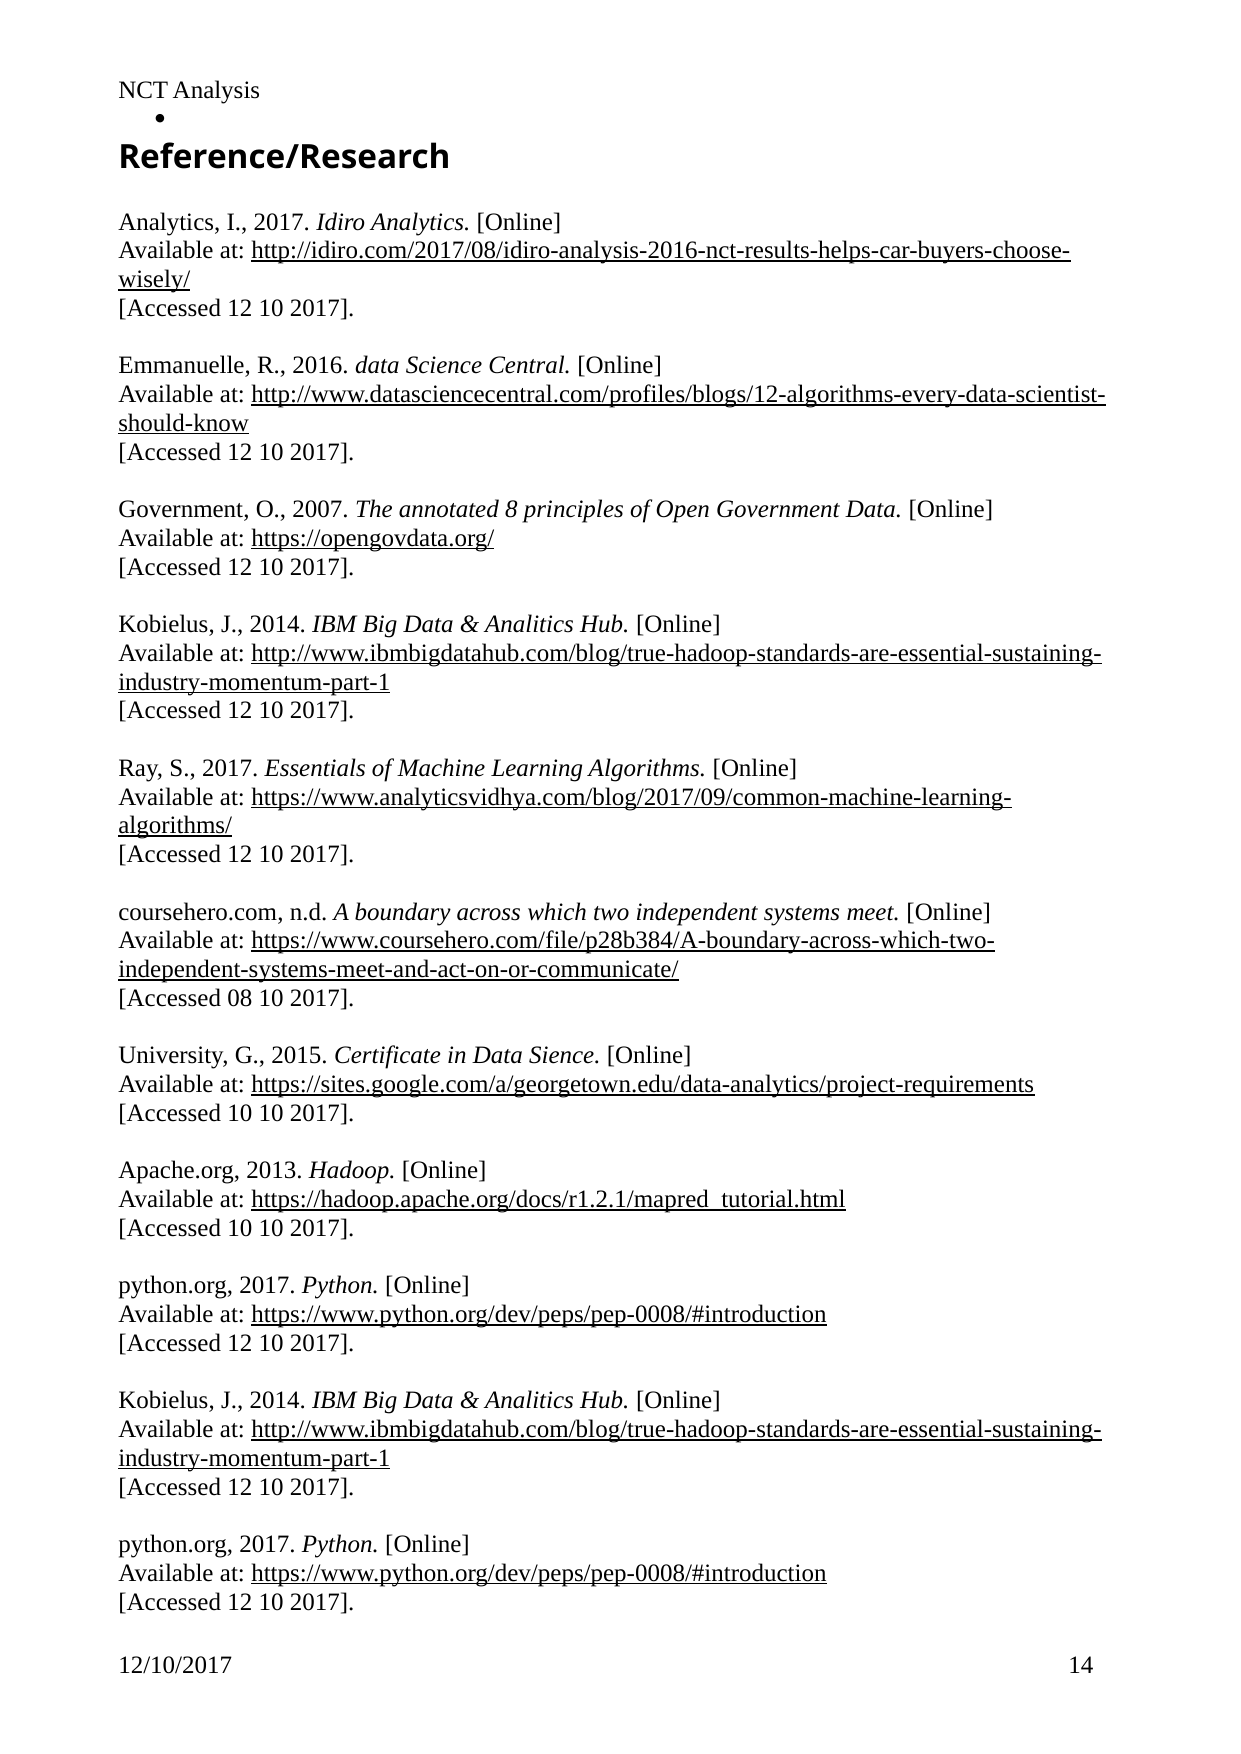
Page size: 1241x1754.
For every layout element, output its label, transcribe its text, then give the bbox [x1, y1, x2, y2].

text coursehero.com, n.d. A boundary across which two independent systems meet. [Online] Available at: https://www.coursehero.com/file/p28b384/A-boundary-across-which-two-independent-systems-meet-and-act-on-or-communicate/ [Accessed 08 10 2017]. [118, 897, 1122, 1012]
text python.org, 2017. Python. [Online] Available at: https://www.python.org/dev/peps/pep-0008/#introduction [Accessed 12 10 2017]. [118, 1529, 1122, 1615]
text Government, O., 2007. The annotated 8 principles of Open Government Data. [Online] Available at: https://opengovdata.org/ [Accessed 12 10 2017]. [118, 494, 1122, 580]
text Analytics, I., 2017. Idiro Analytics. [Online] Available at: http://idiro.com/2017/08/idiro-analysis-2016-nct-results-helps-car-buyers-choose-wisely/ [Accessed 12 10 2017]. [118, 207, 1122, 322]
text Emmanuelle, R., 2016. data Science Central. [Online] Available at: http://www.datasciencecentral.com/profiles/blogs/12-algorithms-every-data-scientist-should-know [Accessed 12 10 2017]. [118, 350, 1122, 465]
text Kobielus, J., 2014. IBM Big Data & Analitics Hub. [Online] Available at: http://www.ibmbigdatahub.com/blog/true-hadoop-standards-are-essential-sustaining-industry-momentum-part-1 [Accessed 12 10 2017]. [118, 609, 1122, 724]
text University, G., 2015. Certificate in Data Sience. [Online] Available at: https://sites.google.com/a/georgetown.edu/data-analytics/project-requirements [Accessed 10 10 2017]. [118, 1040, 1122, 1127]
text Ray, S., 2017. Essentials of Machine Learning Algorithms. [Online] Available at: https://www.analyticsvidhya.com/blog/2017/09/common-machine-learning-algorithms/ [Accessed 12 10 2017]. [118, 753, 1122, 868]
text python.org, 2017. Python. [Online] Available at: https://www.python.org/dev/peps/pep-0008/#introduction [Accessed 12 10 2017]. [118, 1270, 1122, 1357]
text Kobielus, J., 2014. IBM Big Data & Analitics Hub. [Online] Available at: http://www.ibmbigdatahub.com/blog/true-hadoop-standards-are-essential-sustaining-industry-momentum-part-1 [Accessed 12 10 2017]. [118, 1385, 1122, 1500]
text Reference/Research [118, 132, 1122, 178]
text Apache.org, 2013. Hadoop. [Online] Available at: https://hadoop.apache.org/docs/r1.2.1/mapred_tutorial.html [Accessed 10 10 2017]. [118, 1155, 1122, 1242]
